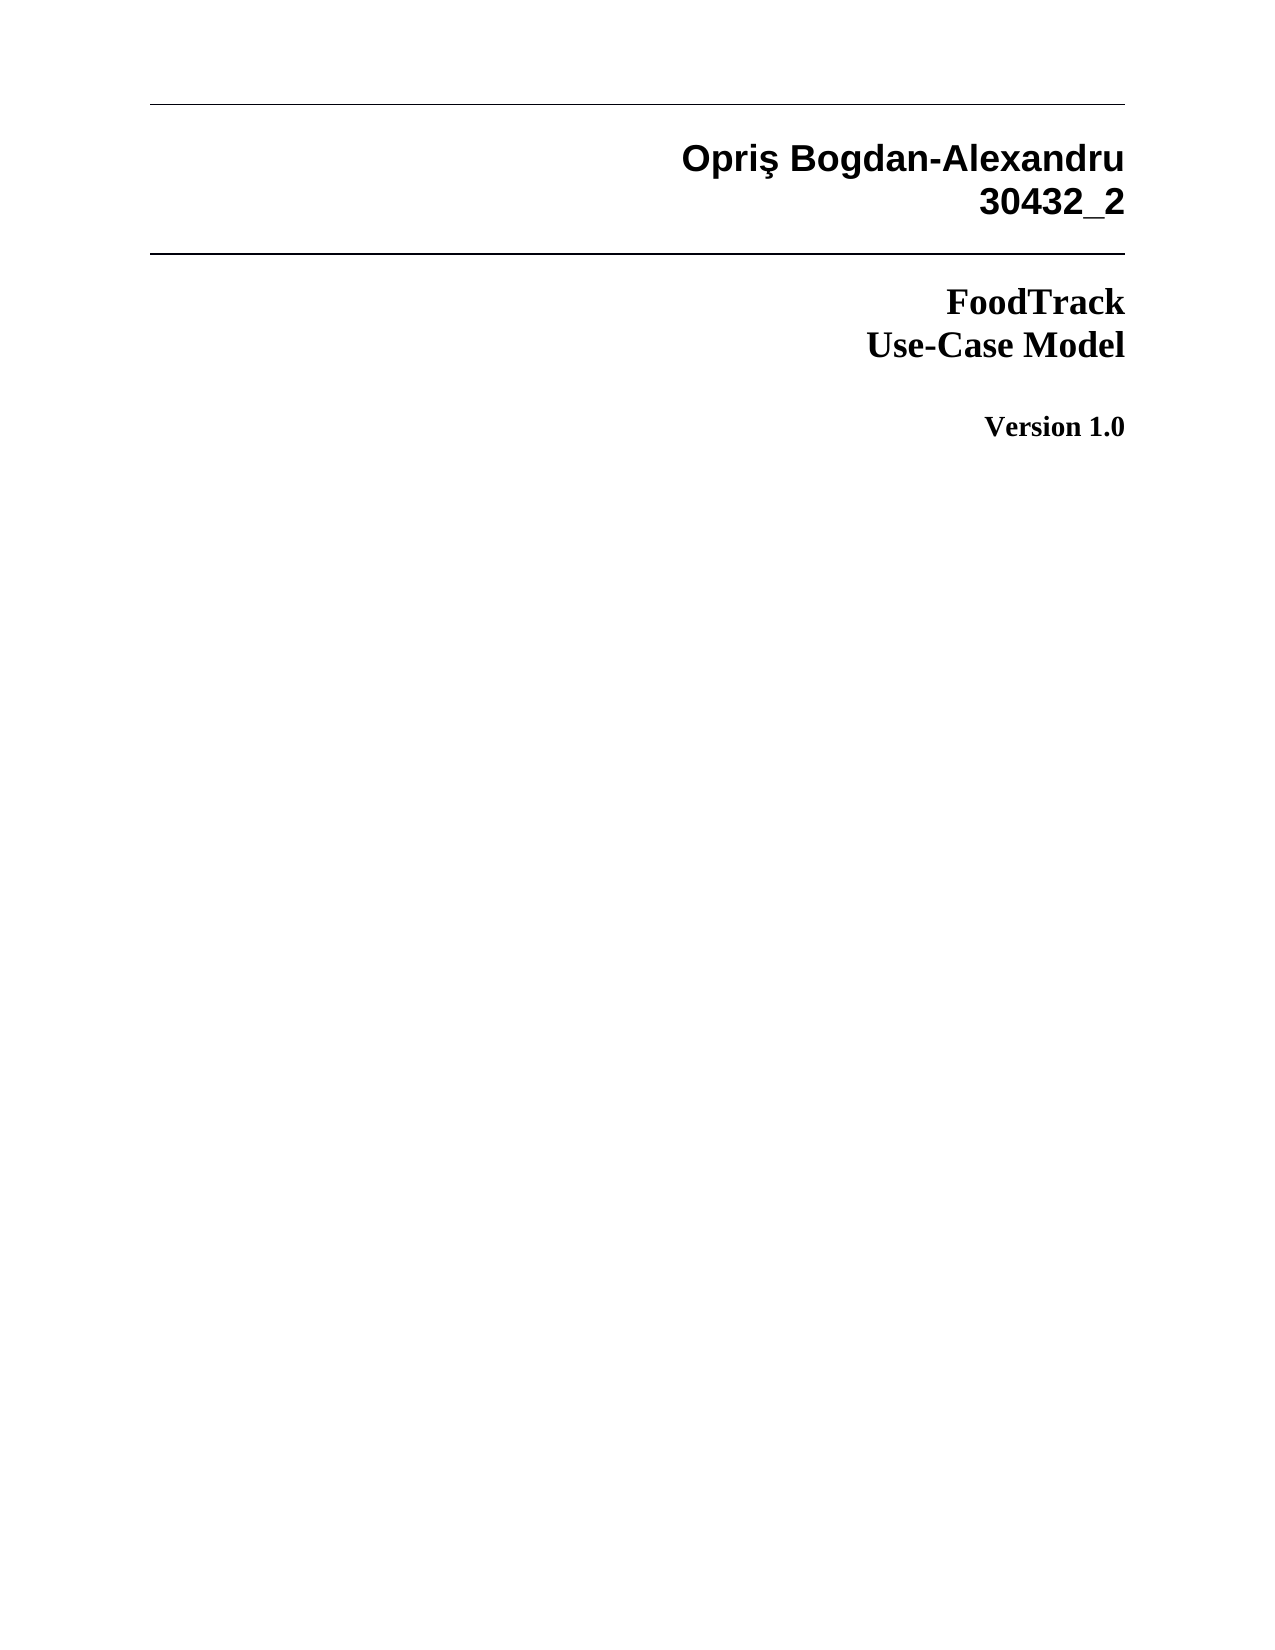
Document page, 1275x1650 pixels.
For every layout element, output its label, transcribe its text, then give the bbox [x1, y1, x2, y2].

title Use-Case Model [150, 323, 1125, 366]
title FoodTrack [150, 280, 1125, 323]
title Version 1.0 [150, 409, 1125, 443]
